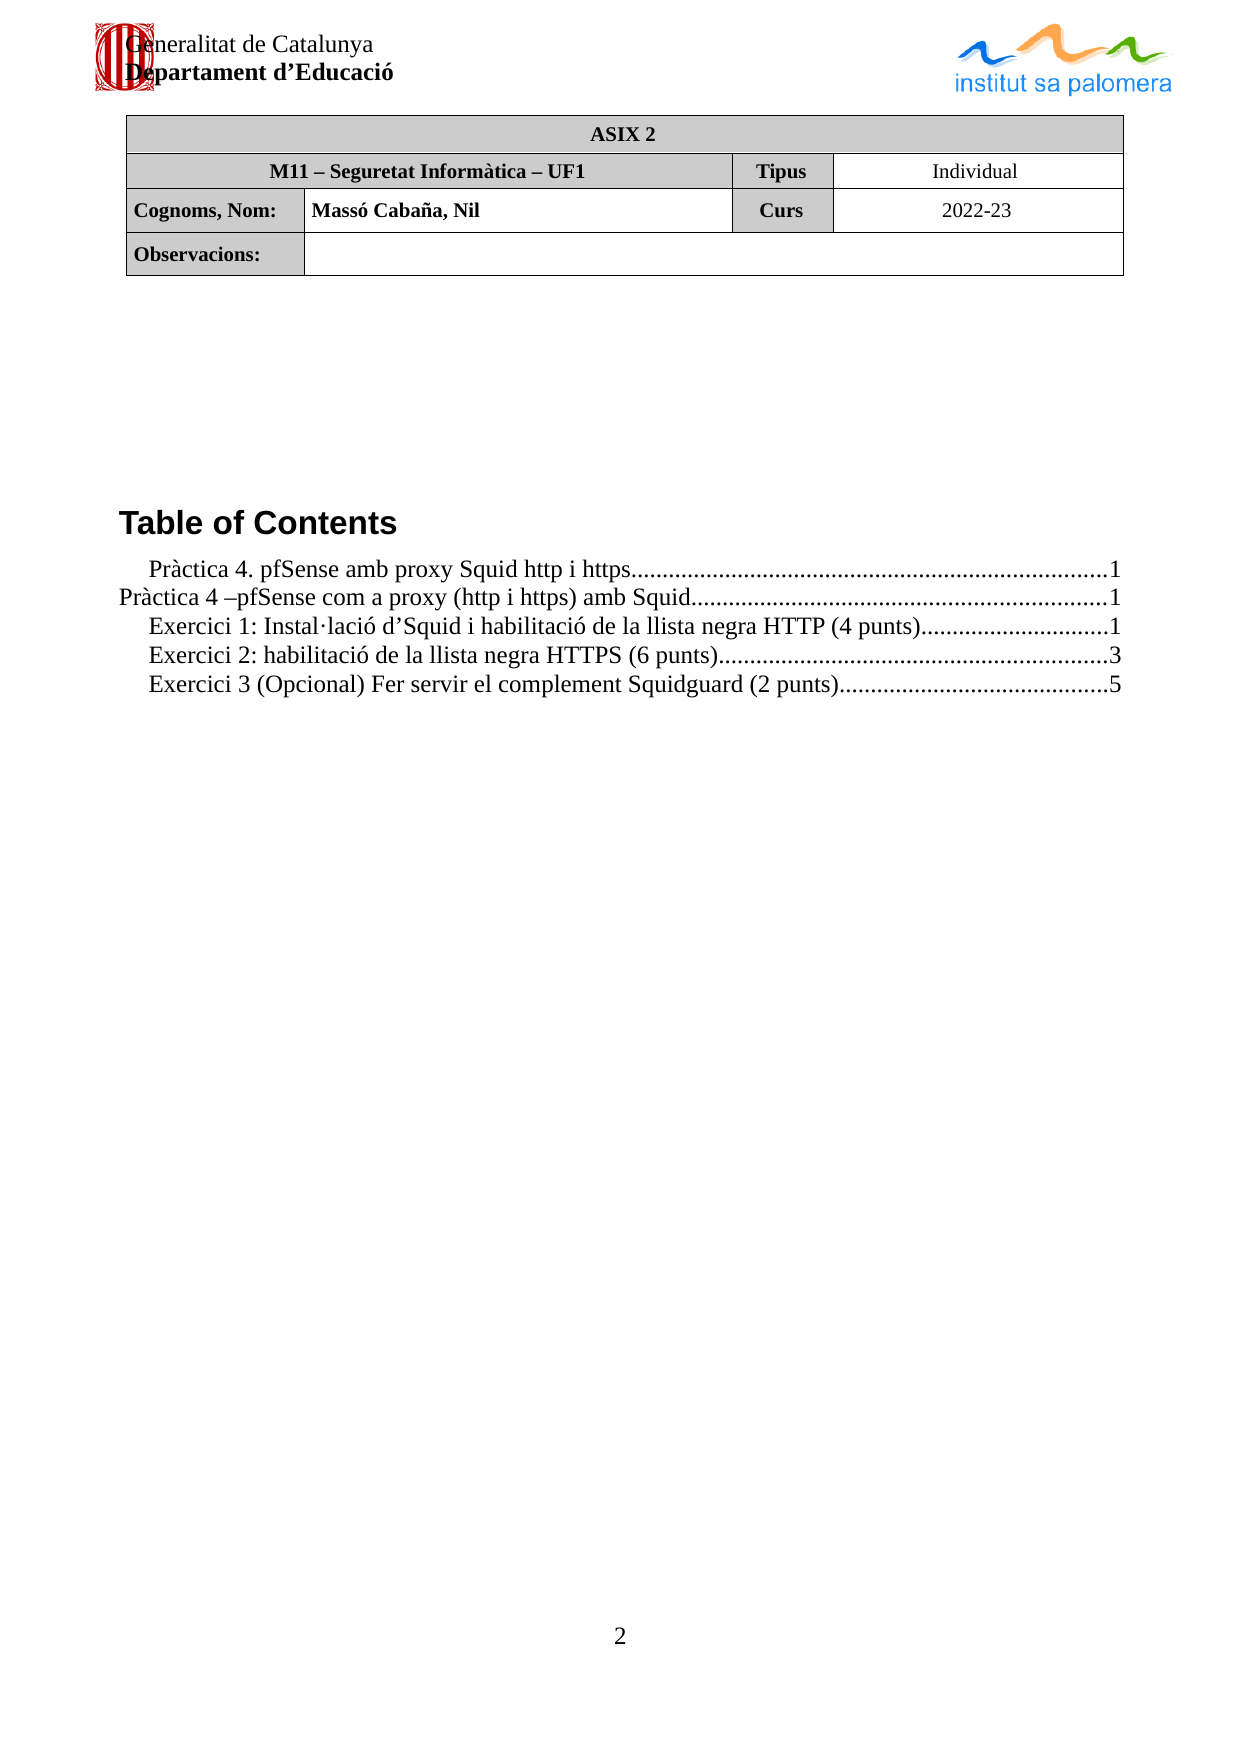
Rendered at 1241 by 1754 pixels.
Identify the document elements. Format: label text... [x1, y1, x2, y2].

picture [93, 21, 155, 93]
text Exercici 1: Instal·lació d’Squid i habilitació de la llista negra HTTP (4 punts) 1 [148, 611, 1121, 640]
subtitle Table of Contents [119, 503, 1121, 541]
text Pràctica 4 –pfSense com a proxy (http i https) amb Squid 1 [119, 582, 1121, 611]
text Exercici 2: habilitació de la llista negra HTTPS (6 punts) 3 [148, 640, 1121, 669]
picture [948, 21, 1177, 100]
text Exercici 3 (Opcional) Fer servir el complement Squidguard (2 punts) 5 [148, 669, 1121, 697]
text Pràctica 4. pfSense amb proxy Squid http i https 1 [148, 554, 1121, 582]
